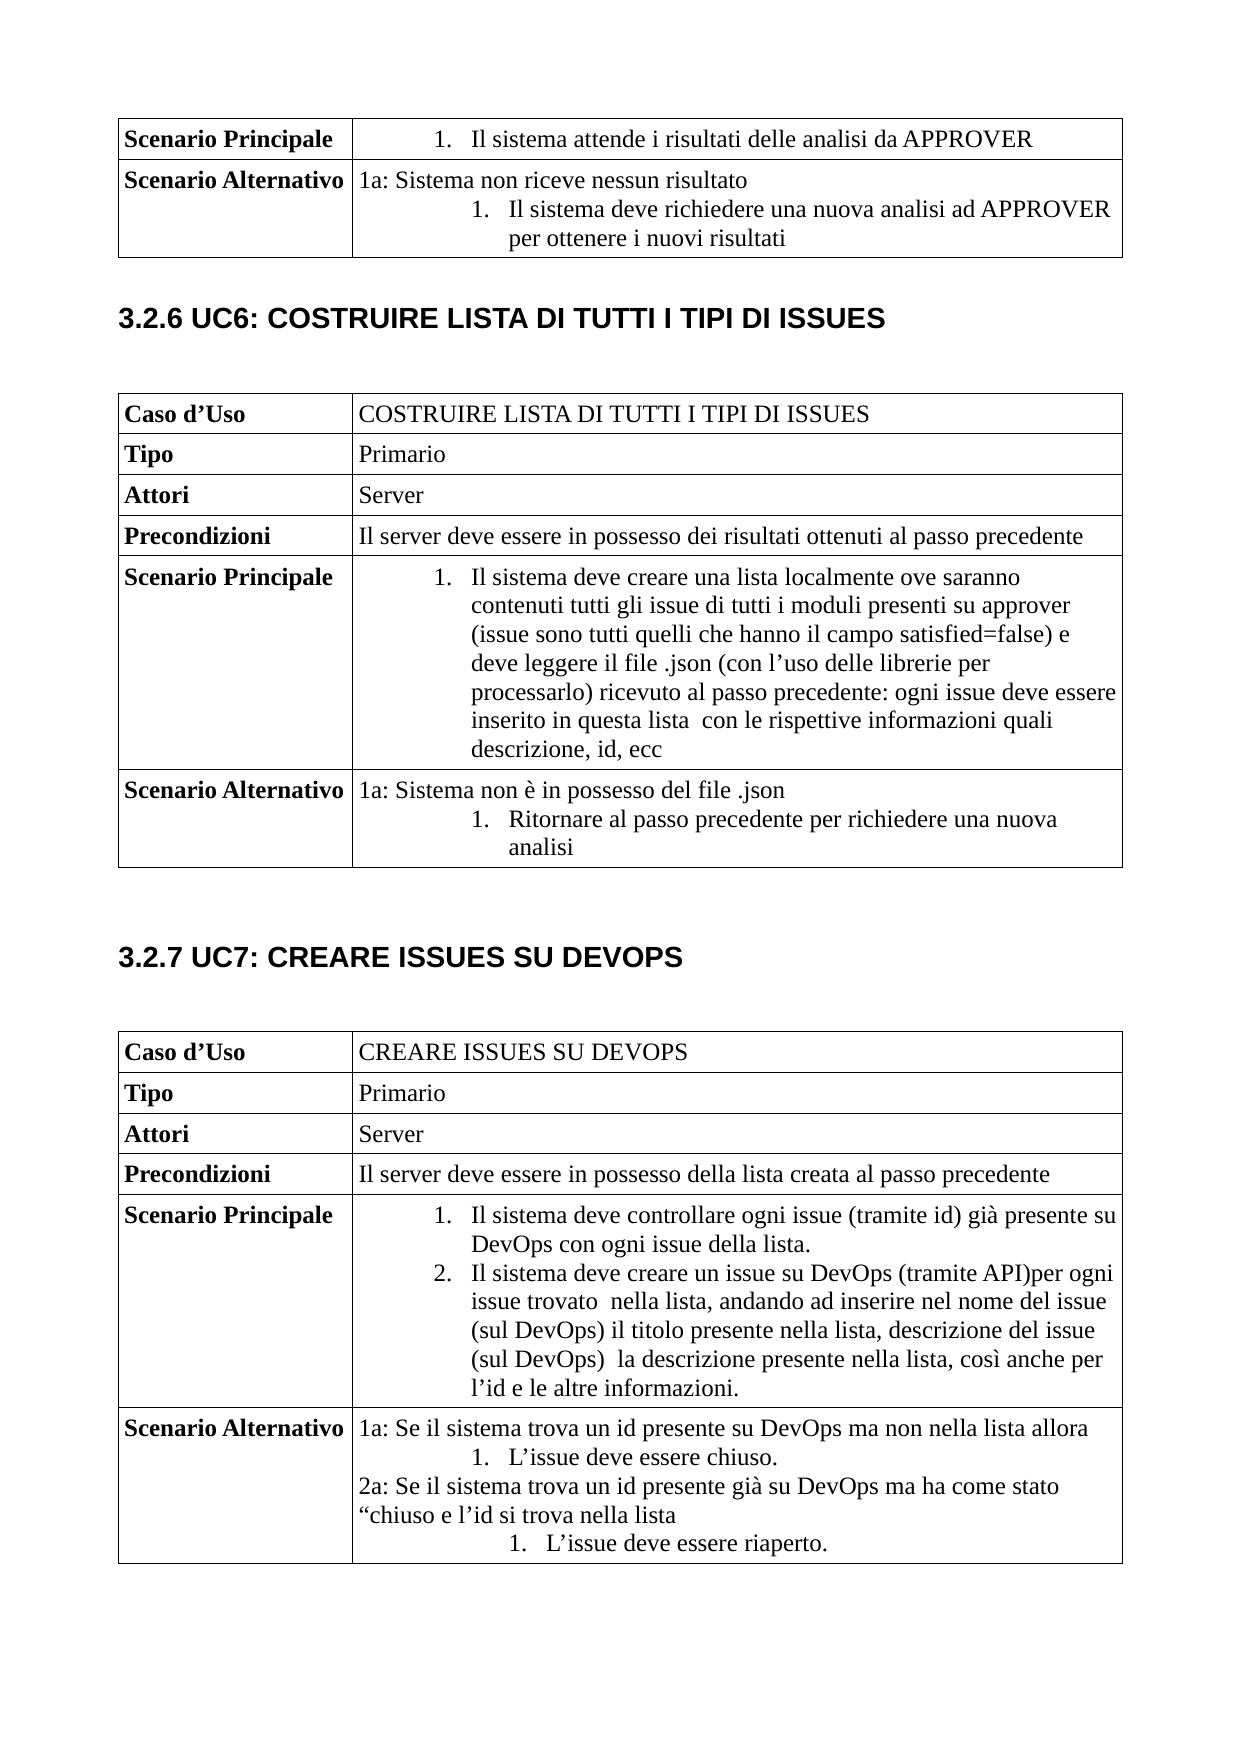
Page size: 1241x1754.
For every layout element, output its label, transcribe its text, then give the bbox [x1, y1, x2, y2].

table_cell Il sistema deve controllare ogni issue (tramite id) già presente su DevOps con ogni issue della lista. Il sistema deve creare un issue su DevOps (tramite API)per ogni issue trovato nella lista, andando ad inserire nel nome del issue (sul DevOps) il titolo presente nella lista, descrizione del issue (sul DevOps) la descrizione presente nella lista, così anche per l’id e le altre informazioni. [353, 1195, 1122, 1407]
table_cell 1a: Se il sistema trova un id presente su DevOps ma non nella lista allora L’issue deve essere chiuso. 2a: Se il sistema trova un id presente già su DevOps ma ha come stato “chiuso e l’id si trova nella lista L’issue deve essere riaperto. [353, 1408, 1122, 1563]
table_cell Scenario Alternativo [119, 160, 352, 257]
subtitle 3.2.6 UC6: COSTRUIRE LISTA DI TUTTI I TIPI DI ISSUES [118, 301, 1122, 335]
table_cell Il server deve essere in possesso dei risultati ottenuti al passo precedente [353, 516, 1122, 555]
table_cell Attori [119, 475, 352, 515]
table_cell Scenario Principale [119, 119, 352, 159]
table_header CREARE ISSUES SU DEVOPS [353, 1032, 1122, 1072]
table_cell Scenario Principale [119, 1195, 352, 1407]
table_cell Scenario Principale [119, 556, 352, 769]
table_cell Precondizioni [119, 516, 352, 555]
table_cell Server [353, 1114, 1122, 1153]
table_cell Scenario Alternativo [119, 770, 352, 867]
table_header Caso d’Uso [119, 1032, 352, 1072]
table_cell Primario [353, 434, 1122, 474]
table_cell 1a: Sistema non riceve nessun risultato Il sistema deve richiedere una nuova analisi ad APPROVER per ottenere i nuovi risultati [353, 160, 1122, 257]
table_cell Attori [119, 1114, 352, 1153]
table_cell Tipo [119, 434, 352, 474]
table_cell Scenario Alternativo [119, 1408, 352, 1563]
table_header Caso d’Uso [119, 394, 352, 433]
table_cell Il sistema attende i risultati delle analisi da APPROVER [353, 119, 1122, 159]
subtitle 3.2.7 UC7: CREARE ISSUES SU DEVOPS [118, 940, 1122, 973]
table_cell Primario [353, 1073, 1122, 1112]
table_cell Tipo [119, 1073, 352, 1112]
table_cell Server [353, 475, 1122, 515]
table_header COSTRUIRE LISTA DI TUTTI I TIPI DI ISSUES [353, 394, 1122, 433]
table_cell Precondizioni [119, 1154, 352, 1194]
table_cell 1a: Sistema non è in possesso del file .json Ritornare al passo precedente per richiedere una nuova analisi [353, 770, 1122, 867]
table_cell Il sistema deve creare una lista localmente ove saranno contenuti tutti gli issue di tutti i moduli presenti su approver (issue sono tutti quelli che hanno il campo satisfied=false) e deve leggere il file .json (con l’uso delle librerie per processarlo) ricevuto al passo precedente: ogni issue deve essere inserito in questa lista con le rispettive informazioni quali descrizione, id, ecc [353, 556, 1122, 769]
table_cell Il server deve essere in possesso della lista creata al passo precedente [353, 1154, 1122, 1194]
